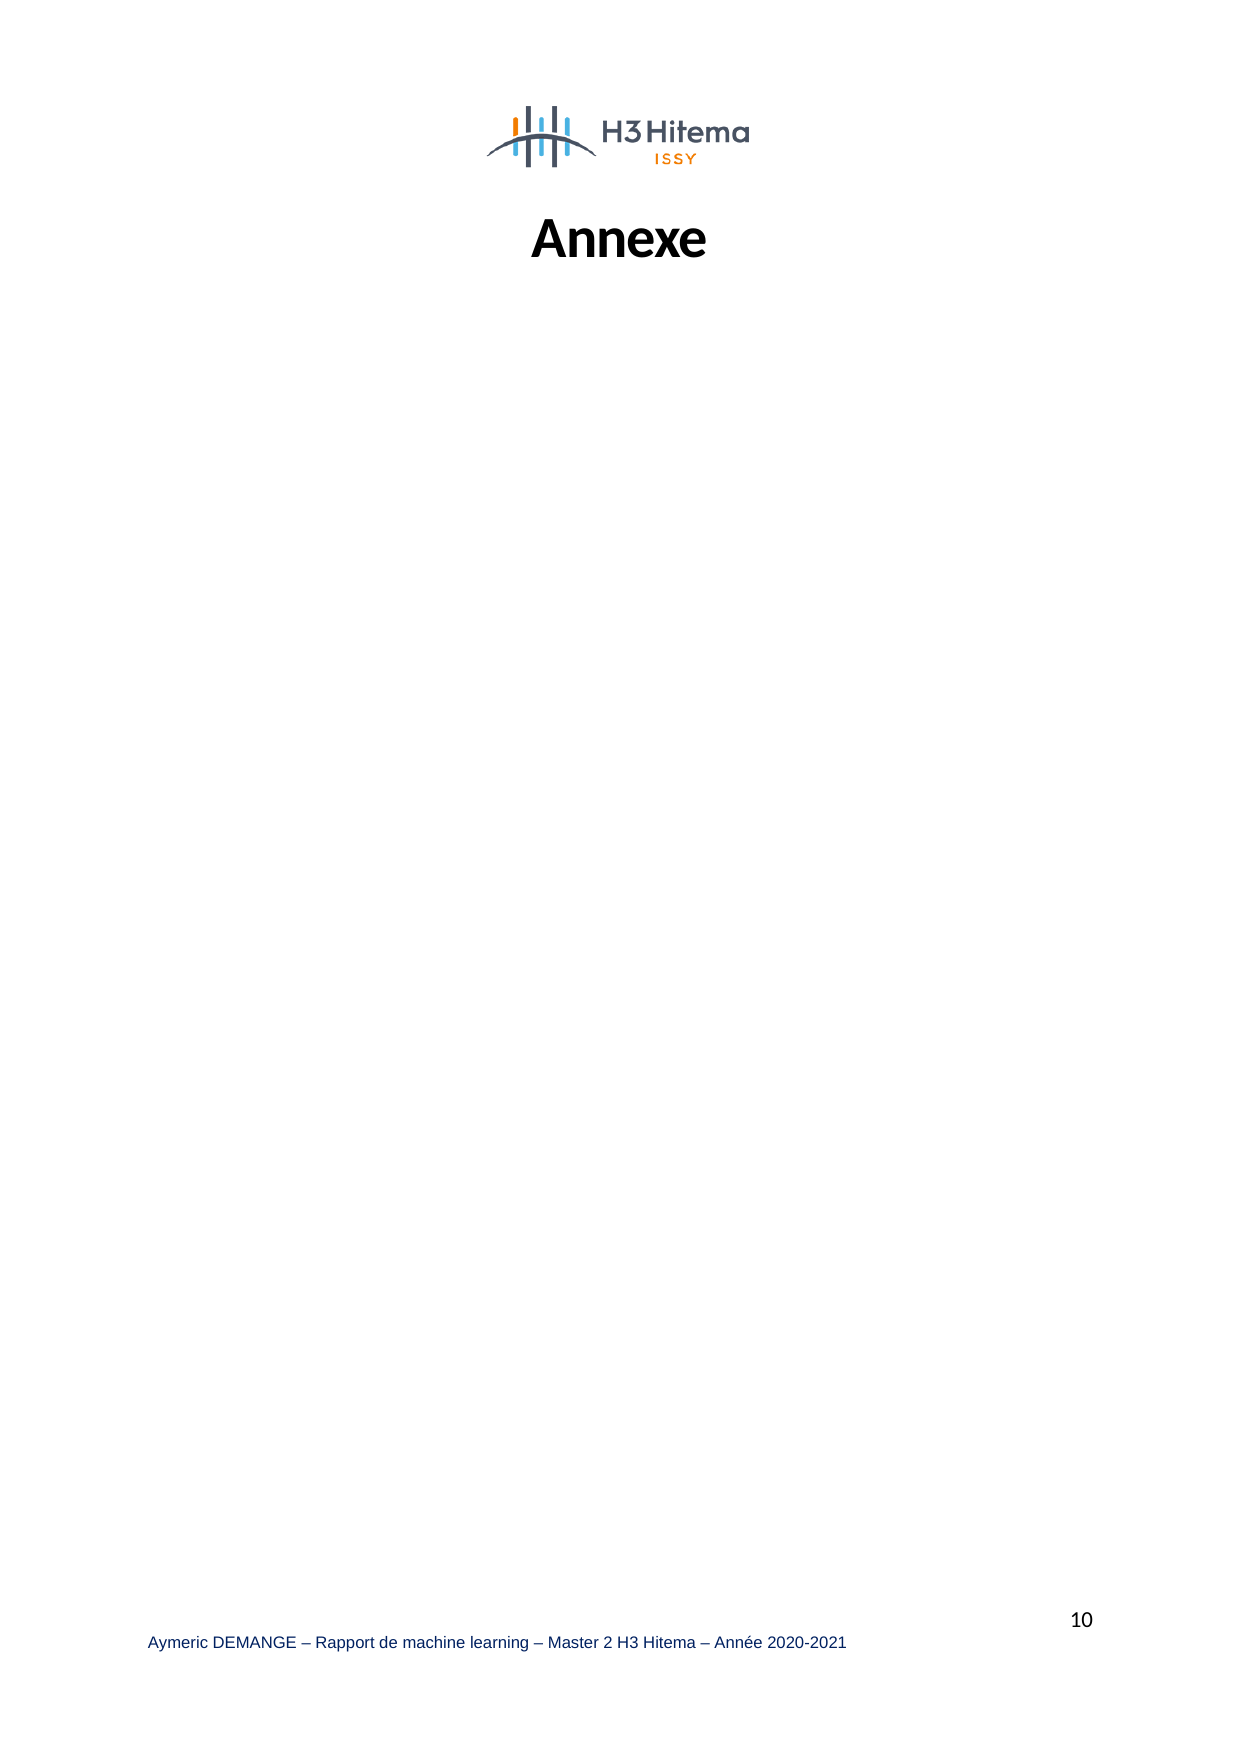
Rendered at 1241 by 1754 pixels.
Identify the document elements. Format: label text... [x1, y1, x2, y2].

subtitle Annexe [148, 201, 1093, 272]
